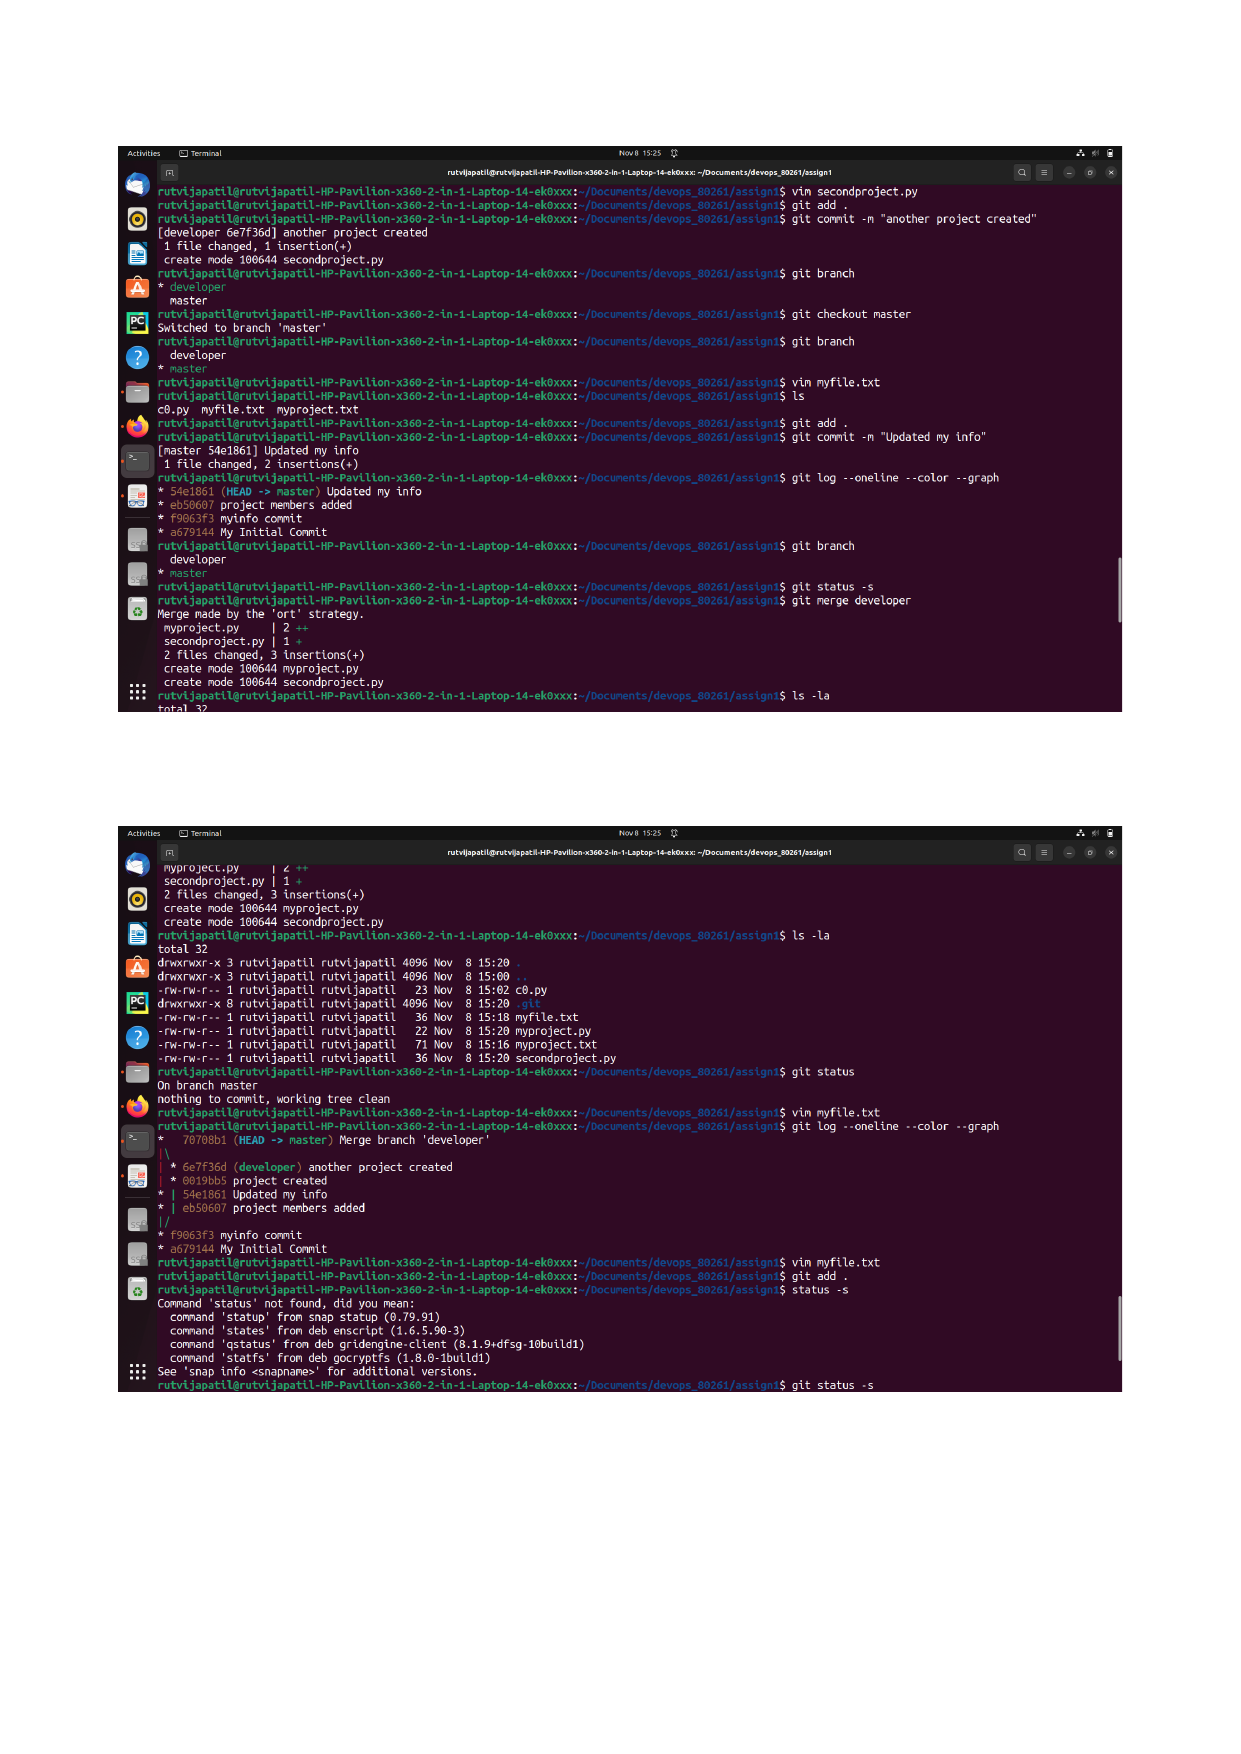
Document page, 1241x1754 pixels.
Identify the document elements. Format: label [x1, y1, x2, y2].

picture [118, 146, 1123, 712]
picture [118, 826, 1123, 1392]
